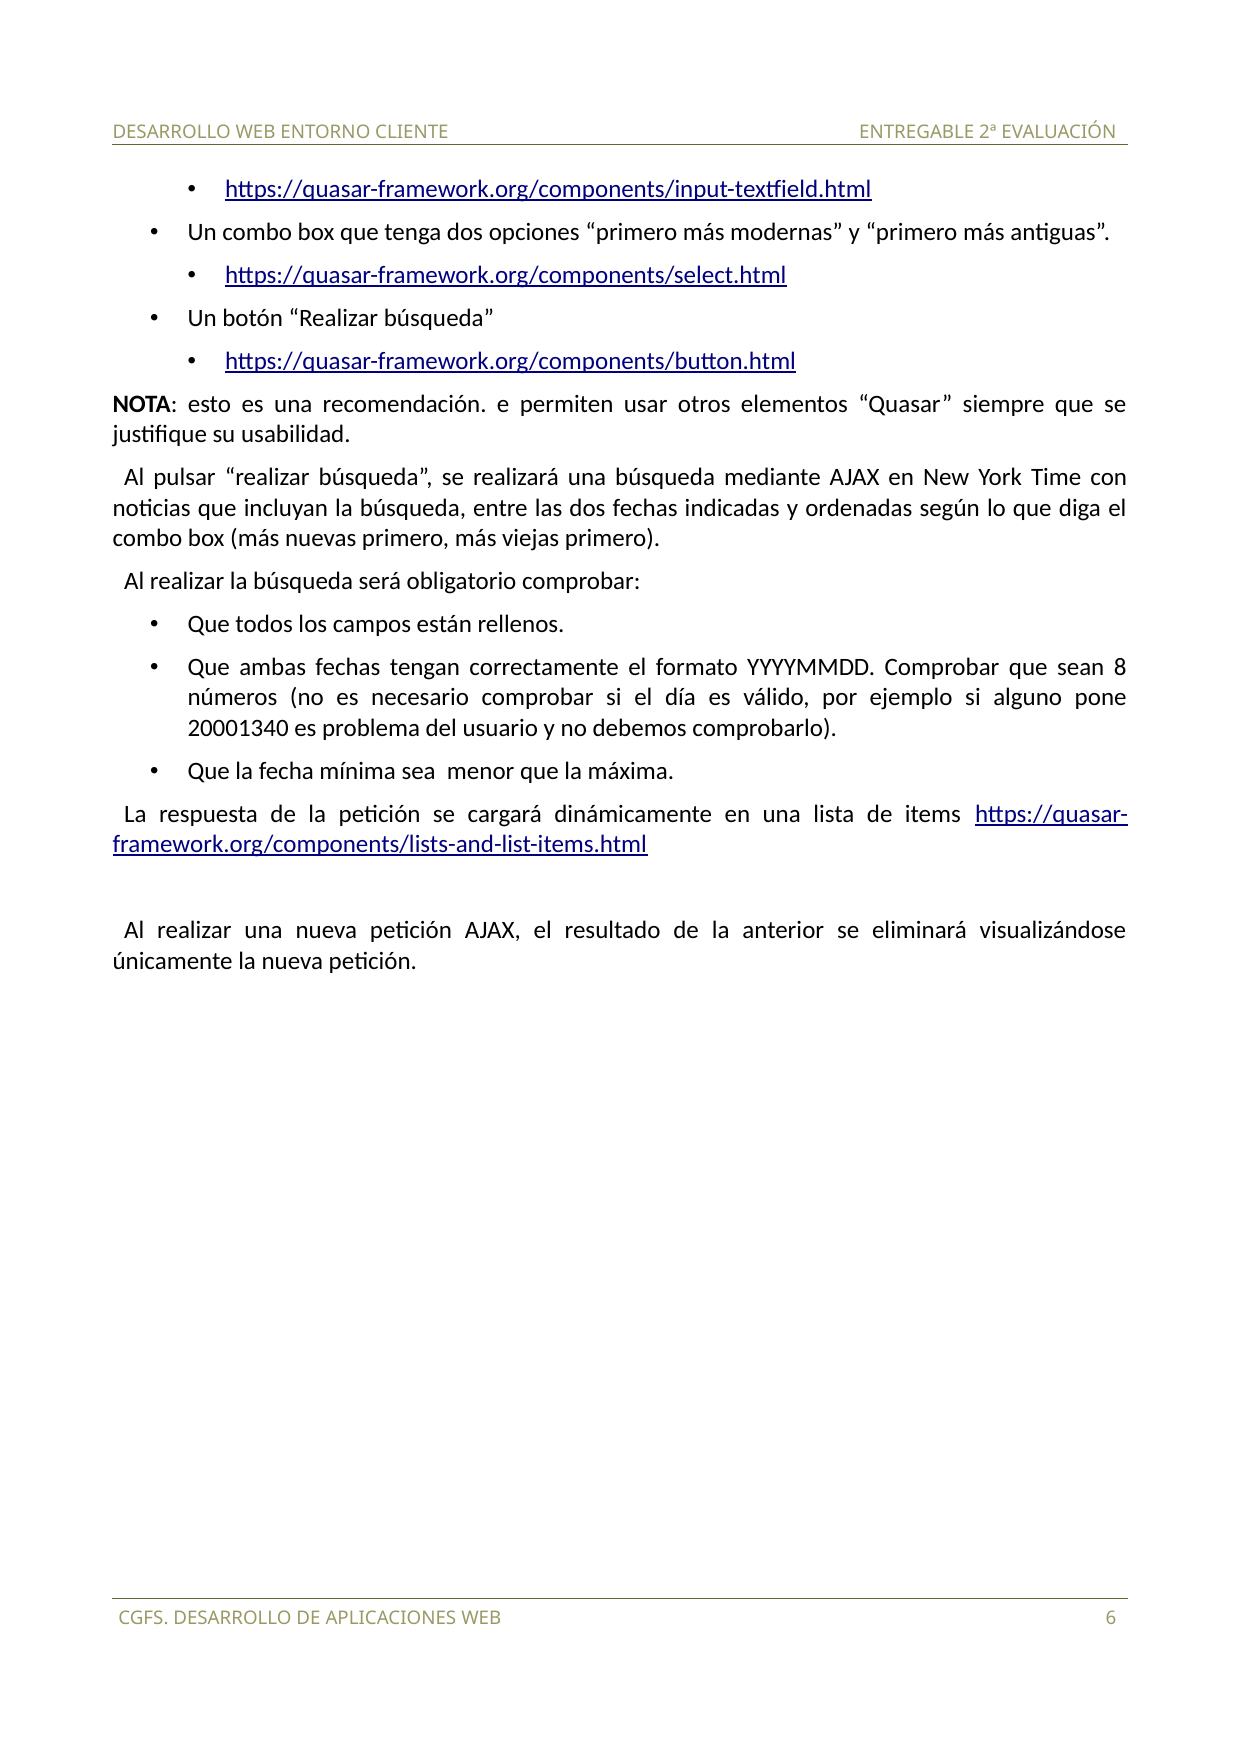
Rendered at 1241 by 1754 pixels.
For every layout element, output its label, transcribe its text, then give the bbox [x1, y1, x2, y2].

text Al realizar una nueva petición AJAX, el resultado de la anterior se eliminará visualizándose únicamente la nueva petición. [112, 914, 1128, 975]
list Un botón “Realizar búsqueda” [150, 302, 1128, 332]
list Que la fecha mínima sea menor que la máxima. [150, 755, 1128, 786]
list Un combo box que tenga dos opciones “primero más modernas” y “primero más antiguas”. [150, 216, 1128, 247]
list https://quasar-framework.org/components/select.html [187, 259, 1128, 289]
list NOTA: esto es una recomendación. e permiten usar otros elementos “Quasar” siempre que se justifique su usabilidad. [112, 388, 1128, 449]
list https://quasar-framework.org/components/button.html [187, 345, 1128, 375]
list https://quasar-framework.org/components/input-textfield.html [187, 173, 1128, 204]
list Que ambas fechas tengan correctamente el formato YYYYMMDD. Comprobar que sean 8 números (no es necesario comprobar si el día es válido, por ejemplo si alguno pone 20001340 es problema del usuario y no debemos comprobarlo). [150, 651, 1128, 743]
text La respuesta de la petición se cargará dinámicamente en una lista de items https://quasar-framework.org/components/lists-and-list-items.html [112, 798, 1128, 859]
text Al pulsar “realizar búsqueda”, se realizará una búsqueda mediante AJAX en New York Time con noticias que incluyan la búsqueda, entre las dos fechas indicadas y ordenadas según lo que diga el combo box (más nuevas primero, más viejas primero). [112, 461, 1128, 553]
text Al realizar la búsqueda será obligatorio comprobar: [112, 565, 1128, 596]
list Que todos los campos están rellenos. [150, 608, 1128, 639]
